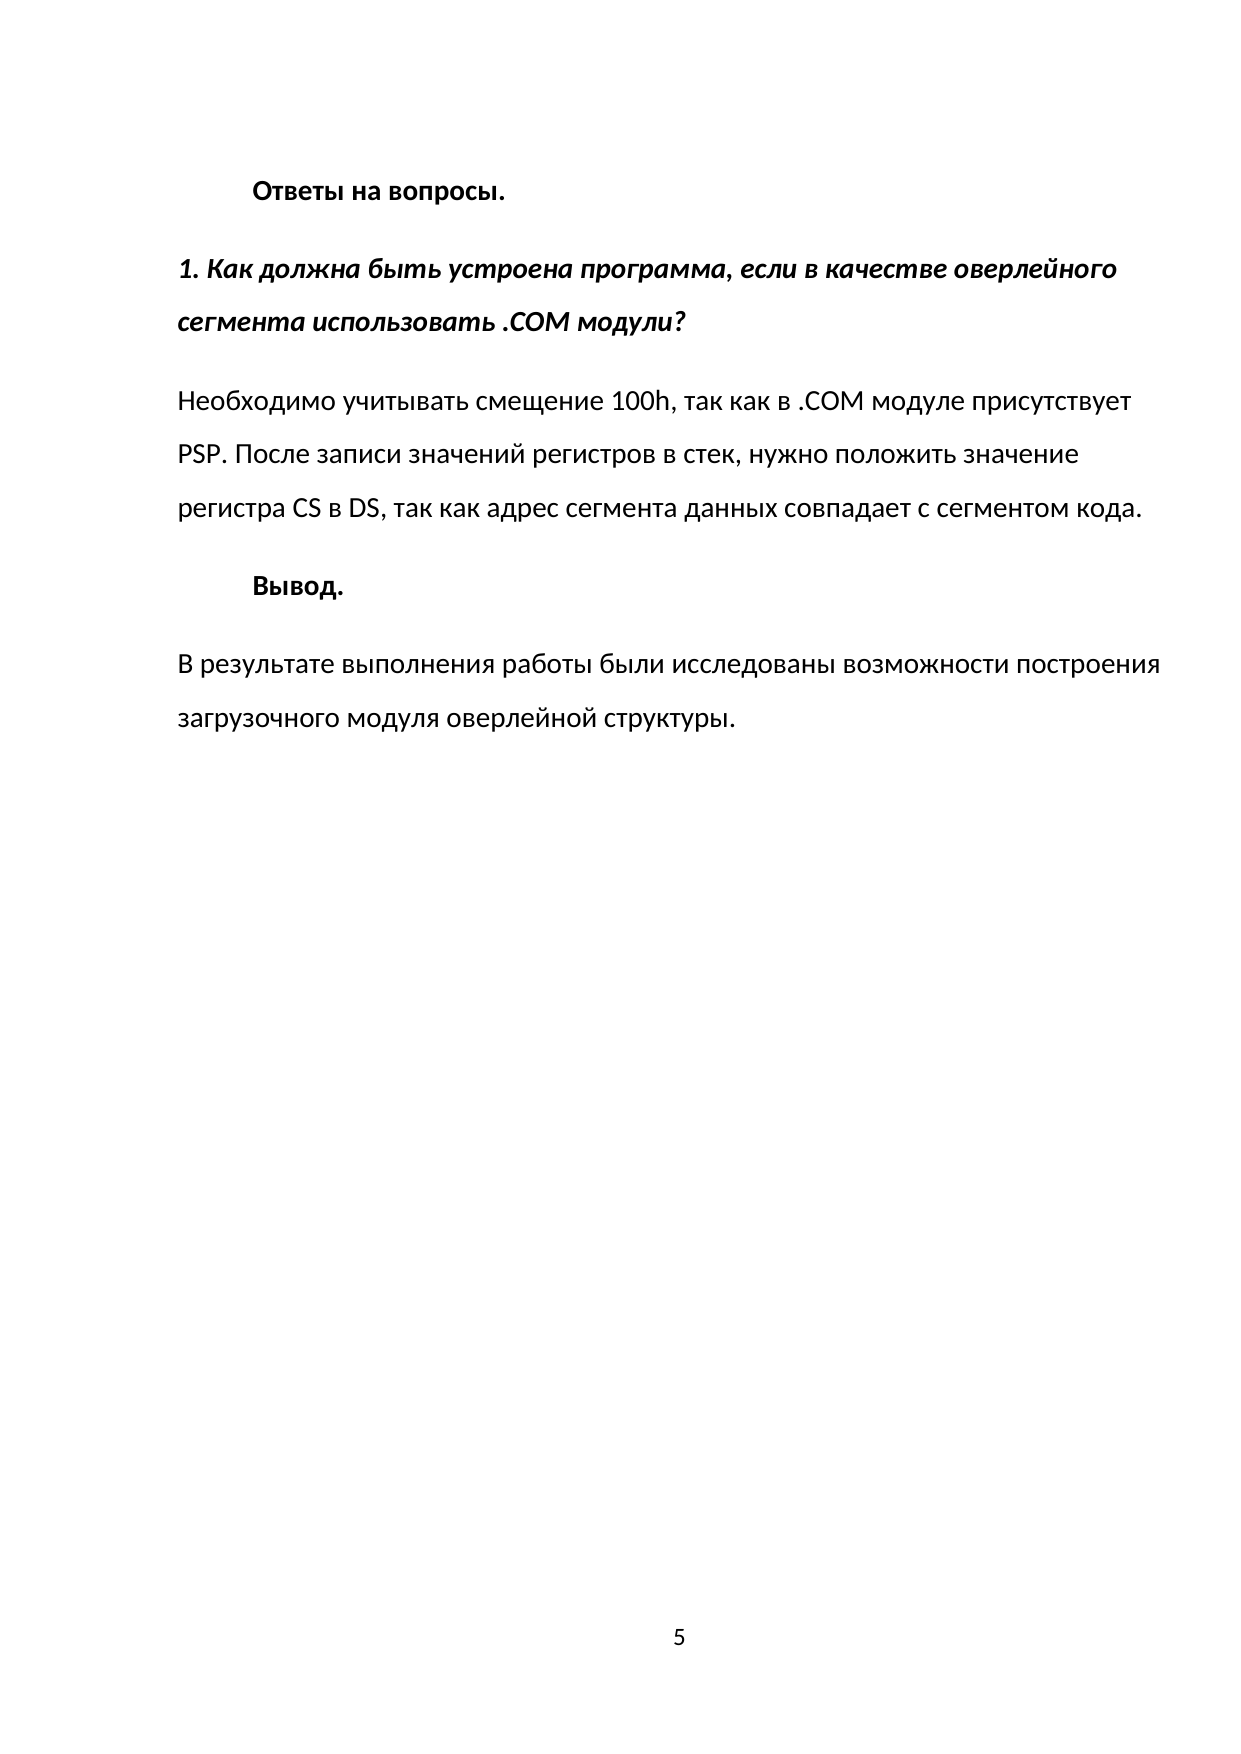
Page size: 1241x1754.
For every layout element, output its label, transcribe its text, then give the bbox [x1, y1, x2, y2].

text 1. Как должна быть устроена программа, если в качестве оверлейного сегмента использовать .COM модули? [177, 250, 1181, 339]
text Вывод. [177, 567, 1181, 603]
text Ответы на вопросы. [177, 172, 1181, 207]
text В результате выполнения работы были исследованы возможности построения загрузочного модуля оверлейной структуры. [177, 646, 1181, 735]
text Необходимо учитывать смещение 100h, так как в .COM модуле присутствует PSP. После записи значений регистров в стек, нужно положить значение регистра CS в DS, так как адрес сегмента данных совпадает с сегментом кода. [177, 382, 1181, 524]
